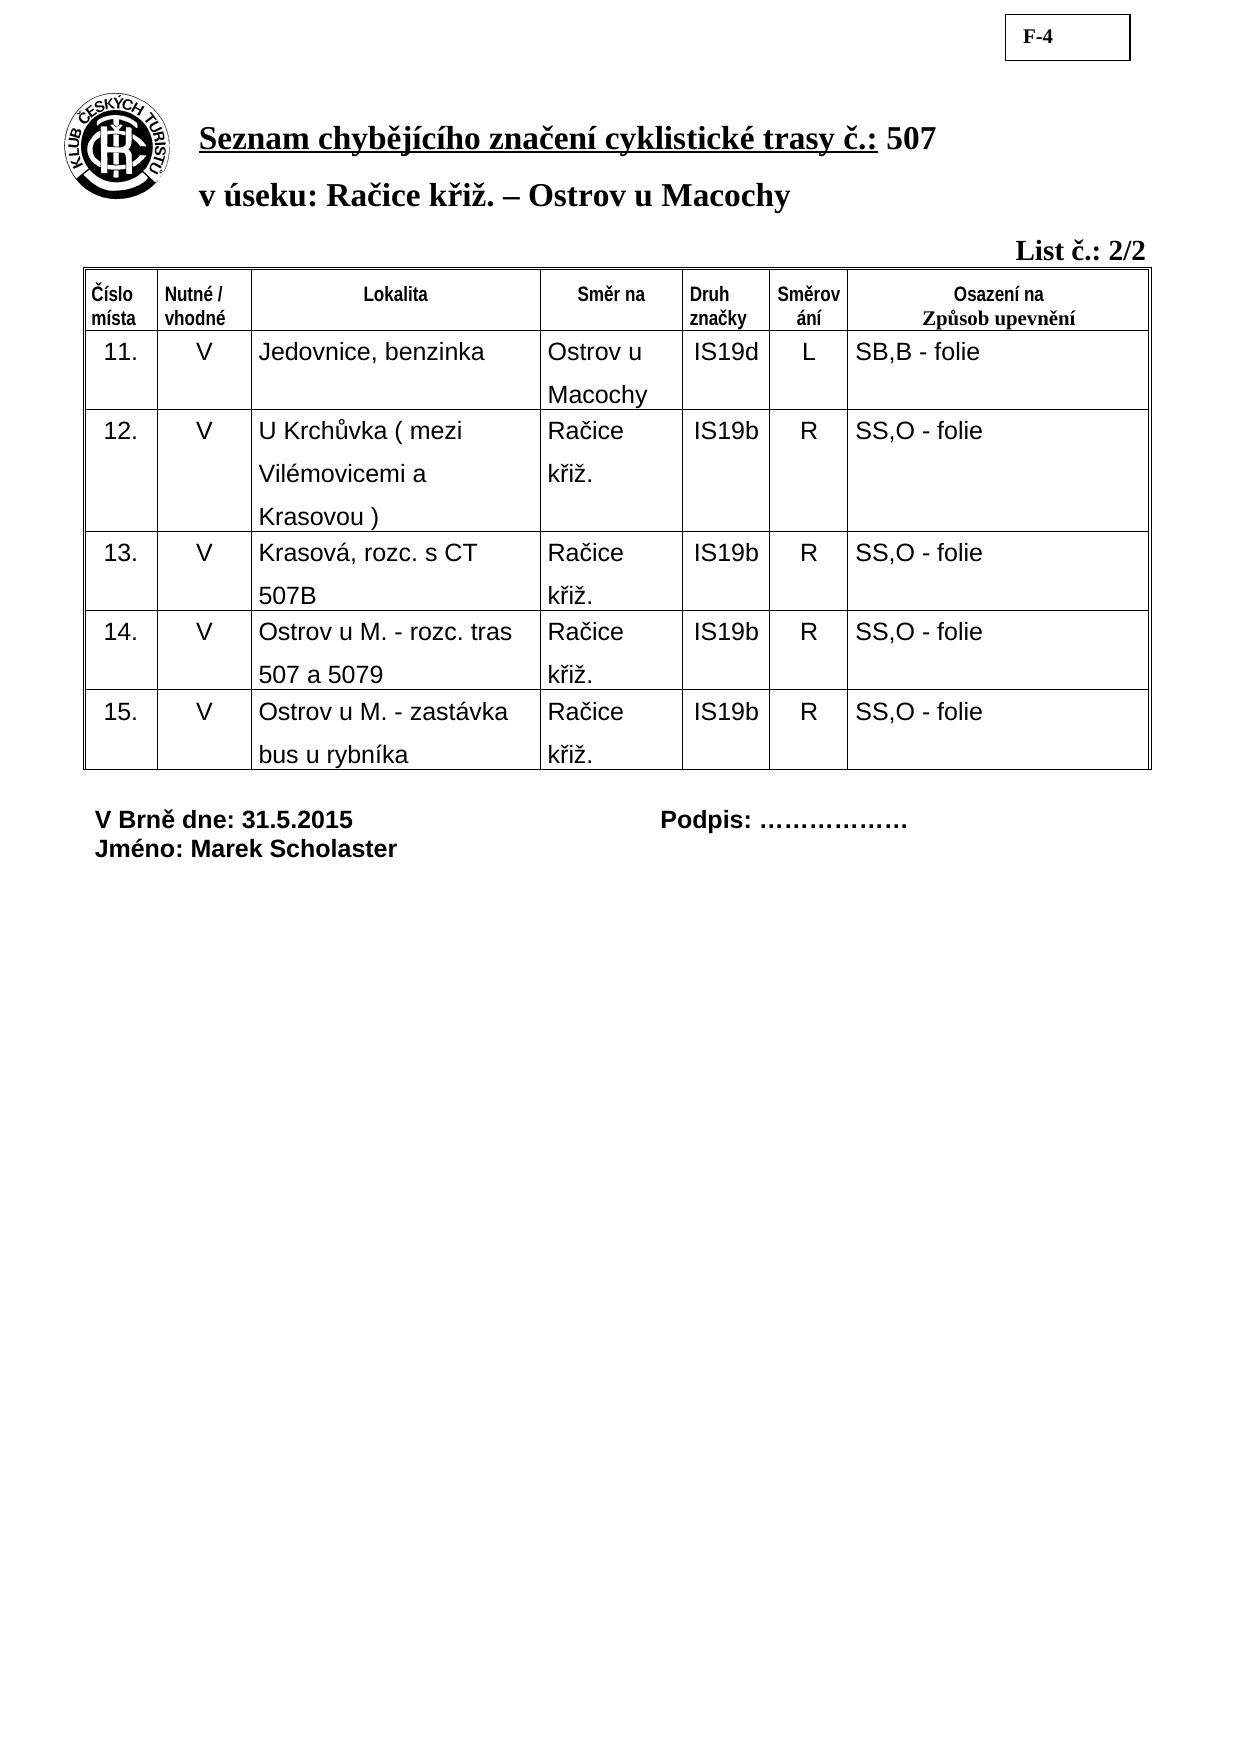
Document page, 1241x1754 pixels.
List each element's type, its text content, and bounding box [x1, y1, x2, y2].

table_header Nutné / vhodné [158, 270, 251, 329]
table_cell IS19b [683, 690, 769, 768]
table_cell SB,B - folie [848, 331, 1148, 409]
text List č.: 2/2 [94, 233, 1146, 267]
table_cell SS,O - folie [848, 410, 1148, 531]
picture [50, 85, 178, 207]
table_header Číslo místa [86, 270, 157, 329]
table_cell V [158, 532, 251, 610]
table_cell Račice křiž. [541, 410, 682, 531]
table_cell Krasová, rozc. s CT 507B [252, 532, 540, 610]
table_cell Ostrov u Macochy [541, 331, 682, 409]
table_cell R [770, 532, 847, 610]
table_cell IS19b [683, 611, 769, 689]
subtitle F-4 [1023, 24, 1112, 48]
table_header Lokalita [252, 270, 540, 329]
table_cell Račice křiž. [541, 690, 682, 768]
table_cell SS,O - folie [848, 690, 1148, 768]
table_cell Račice křiž. [541, 611, 682, 689]
table_cell IS19b [683, 410, 769, 531]
table_cell V [158, 690, 251, 768]
table_cell Ostrov u M. - rozc. tras 507 a 5079 [252, 611, 540, 689]
table_cell SS,O - folie [848, 611, 1148, 689]
table_cell IS19d [683, 331, 769, 409]
text Jméno: Marek Scholaster [94, 834, 1146, 863]
table_cell V [158, 611, 251, 689]
table_cell 13. [86, 532, 157, 610]
table_cell Račice křiž. [541, 532, 682, 610]
table_cell V [158, 331, 251, 409]
table_cell IS19b [683, 532, 769, 610]
table_cell Jedovnice, benzinka [252, 331, 540, 409]
table_cell U Krchůvka ( mezi Vilémovicemi a Krasovou ) [252, 410, 540, 531]
table_cell 14. [86, 611, 157, 689]
table_cell V [158, 410, 251, 531]
table_cell Ostrov u M. - zastávka bus u rybníka [252, 690, 540, 768]
table_cell 15. [86, 690, 157, 768]
table_cell R [770, 410, 847, 531]
table_header Druh značky [683, 270, 769, 329]
table_header Směr na [541, 270, 682, 329]
table_cell L [770, 331, 847, 409]
table_cell R [770, 611, 847, 689]
table_cell 12. [86, 410, 157, 531]
table_header Osazení na Způsob upevnění [848, 270, 1148, 329]
text V Brně dne: 31.5.2015 Podpis: ……………… [94, 806, 1146, 834]
text Seznam chybějícího značení cyklistické trasy č.: 507 [179, 118, 1146, 156]
table_cell R [770, 690, 847, 768]
table_cell SS,O - folie [848, 532, 1148, 610]
table_header Směrování [770, 270, 847, 329]
text v úseku: Račice křiž. – Ostrov u Macochy [94, 176, 1146, 214]
table_cell 11. [86, 331, 157, 409]
